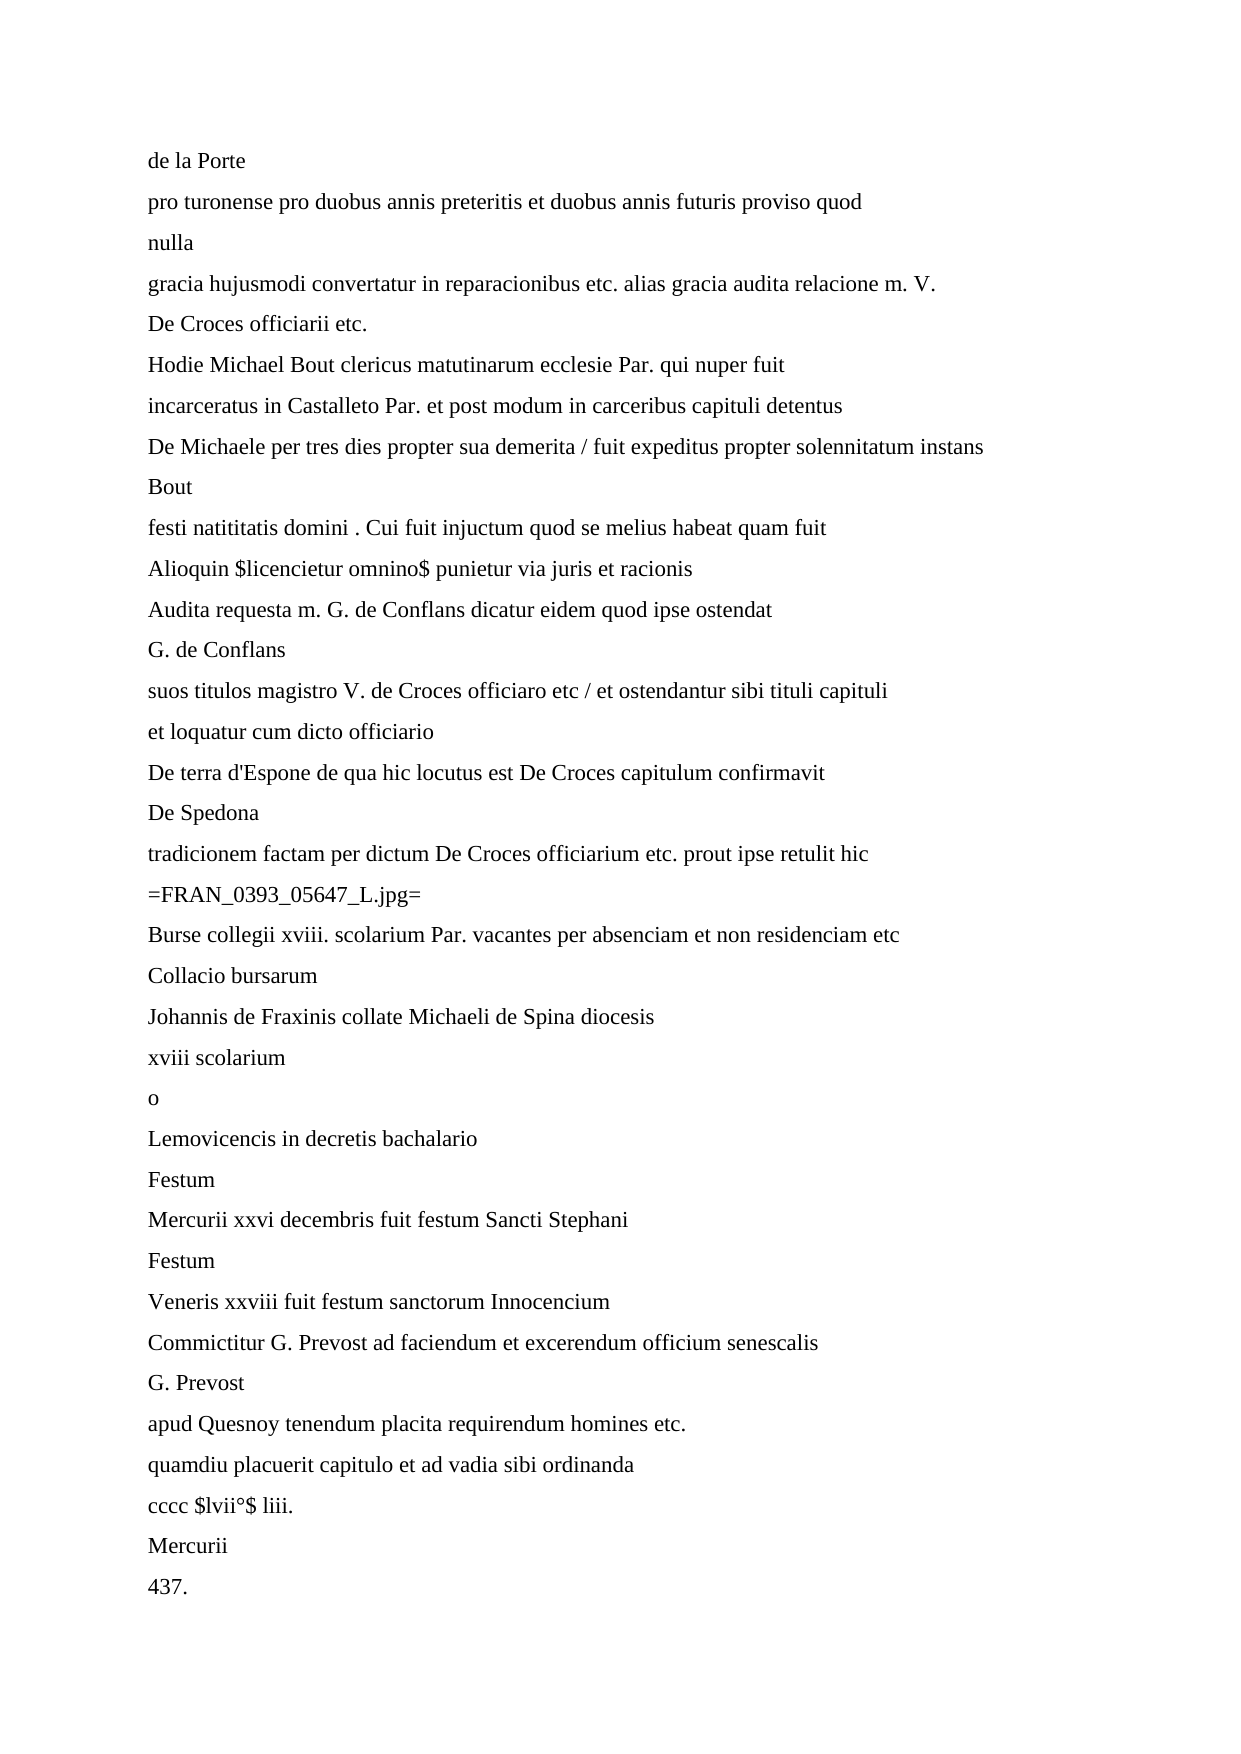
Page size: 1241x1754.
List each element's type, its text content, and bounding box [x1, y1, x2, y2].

text cccc $lvii°$ liii. [148, 1492, 1093, 1518]
text G. Prevost [148, 1369, 1093, 1396]
text Bout [148, 473, 1093, 500]
text Lemovicencis in decretis bachalario [148, 1125, 1093, 1151]
text Johannis de Fraxinis collate Michaeli de Spina diocesis [148, 1003, 1093, 1029]
text apud Quesnoy tenendum placita requirendum homines etc. [148, 1410, 1093, 1437]
text Mercurii xxvi decembris fuit festum Sancti Stephani [148, 1207, 1093, 1233]
text o [148, 1084, 1093, 1111]
text Festum [148, 1247, 1093, 1274]
text festi natititatis domini . Cui fuit injuctum quod se melius habeat quam fuit [148, 514, 1093, 541]
text Collacio bursarum [148, 962, 1093, 988]
text gracia hujusmodi convertatur in reparacionibus etc. alias gracia audita relacione m. V. [148, 270, 1093, 296]
text Hodie Michael Bout clericus matutinarum ecclesie Par. qui nuper fuit [148, 351, 1093, 378]
text et loquatur cum dicto officiario [148, 718, 1093, 744]
text =FRAN_0393_05647_L.jpg= [148, 881, 1093, 907]
text Audita requesta m. G. de Conflans dicatur eidem quod ipse ostendat [148, 596, 1093, 622]
text Commictitur G. Prevost ad faciendum et excerendum officium senescalis [148, 1329, 1093, 1355]
text Alioquin $licencietur omnino$ punietur via juris et racionis [148, 555, 1093, 581]
text Festum [148, 1166, 1093, 1192]
text G. de Conflans [148, 636, 1093, 663]
text tradicionem factam per dictum De Croces officiarium etc. prout ipse retulit hic [148, 840, 1093, 866]
text xviii scolarium [148, 1044, 1093, 1070]
text nulla [148, 229, 1093, 255]
text De Croces officiarii etc. [148, 311, 1093, 337]
text 437. [148, 1573, 1093, 1599]
text pro turonense pro duobus annis preteritis et duobus annis futuris proviso quod [148, 188, 1093, 215]
text suos titulos magistro V. de Croces officiaro etc / et ostendantur sibi tituli capituli [148, 677, 1093, 703]
text De Spedona [148, 799, 1093, 826]
text De Michaele per tres dies propter sua demerita / fuit expeditus propter solennitatum instans [148, 433, 1093, 459]
text Mercurii [148, 1532, 1093, 1559]
text incarceratus in Castalleto Par. et post modum in carceribus capituli detentus [148, 392, 1093, 418]
text de la Porte [148, 148, 1093, 174]
text Veneris xxviii fuit festum sanctorum Innocencium [148, 1288, 1093, 1314]
text quamdiu placuerit capitulo et ad vadia sibi ordinanda [148, 1451, 1093, 1477]
text Burse collegii xviii. scolarium Par. vacantes per absenciam et non residenciam etc [148, 921, 1093, 948]
text De terra d'Espone de qua hic locutus est De Croces capitulum confirmavit [148, 758, 1093, 785]
